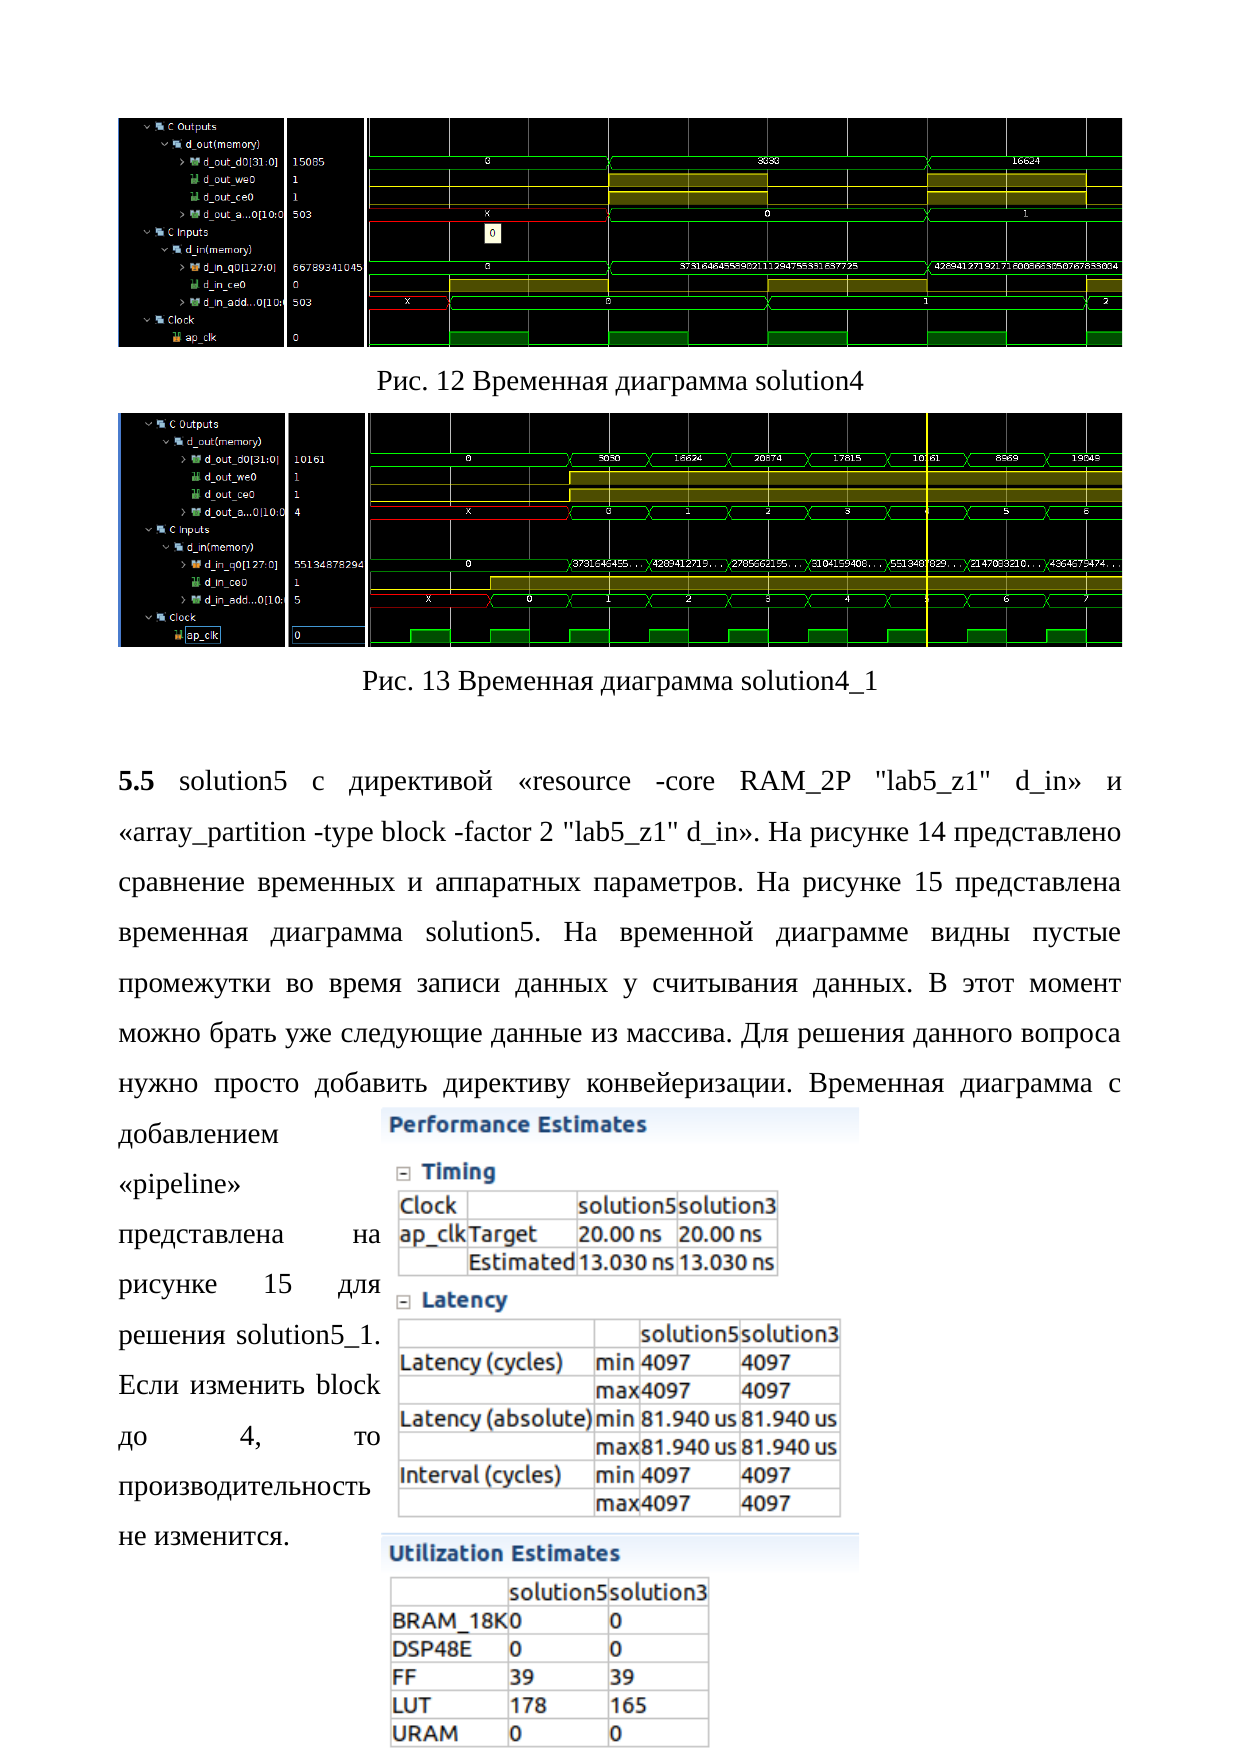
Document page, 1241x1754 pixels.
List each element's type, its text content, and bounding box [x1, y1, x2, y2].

picture [118, 118, 1123, 347]
text Рис. 13 Временная диаграмма solution4_1 [118, 647, 1122, 696]
picture [381, 1107, 860, 1754]
text 5.5 solution5 с директивой «resource -core RAM_2P "lab5_z1" d_in» и «array_partition -type block -factor 2 "lab5_z1" d_in». На рисунке 14 представлено сравнение временных и аппаратных параметров. На рисунке 15 представлена временная диаграмма solution5. На временной диаграмме видны пустые промежутки во время записи данных у считывания данных. В этот момент можно брать уже следующие данные из массива. Для решения данного вопроса нужно просто добавить директиву конвейеризации. Временная диаграмма с добавлением «pipeline» представлена на рисунке 15 для решения solution5_1. Если изменить block до 4, то производительность не изменится. [118, 763, 1122, 1552]
text Рис. 12 Временная диаграмма solution4 [118, 347, 1122, 397]
picture [118, 413, 1123, 647]
